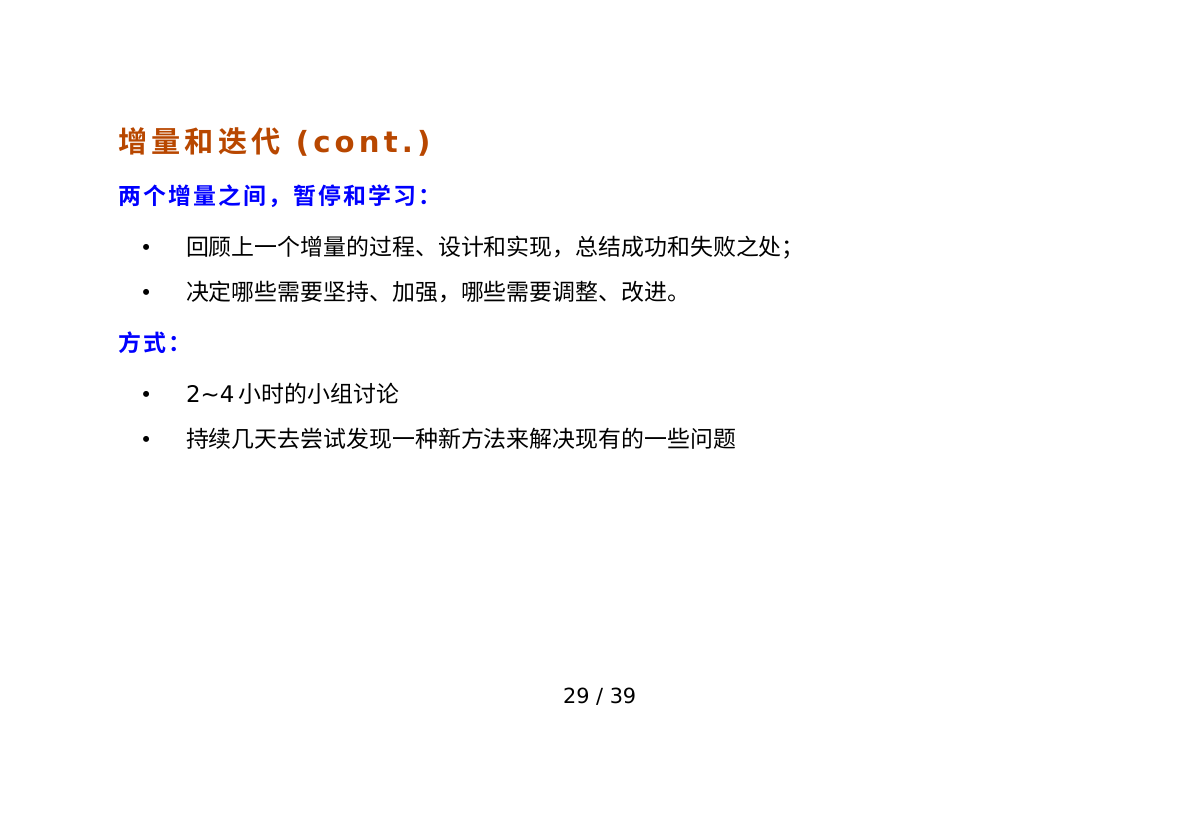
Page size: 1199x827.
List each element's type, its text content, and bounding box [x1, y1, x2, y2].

subtitle 决定哪些需要坚持、加强，哪些需要调整、改进。 [142, 274, 1081, 307]
title 增量和迭代 (cont.) [118, 118, 1081, 160]
subtitle 回顾上一个增量的过程、设计和实现，总结成功和失败之处； [142, 229, 1081, 262]
subtitle 2~4小时的小组讨论 [142, 376, 1081, 409]
text 两个增量之间，暂停和学习： [118, 178, 1081, 211]
subtitle 持续几天去尝试发现一种新方法来解决现有的一些问题 [142, 421, 1081, 454]
text 方式： [118, 325, 1081, 358]
